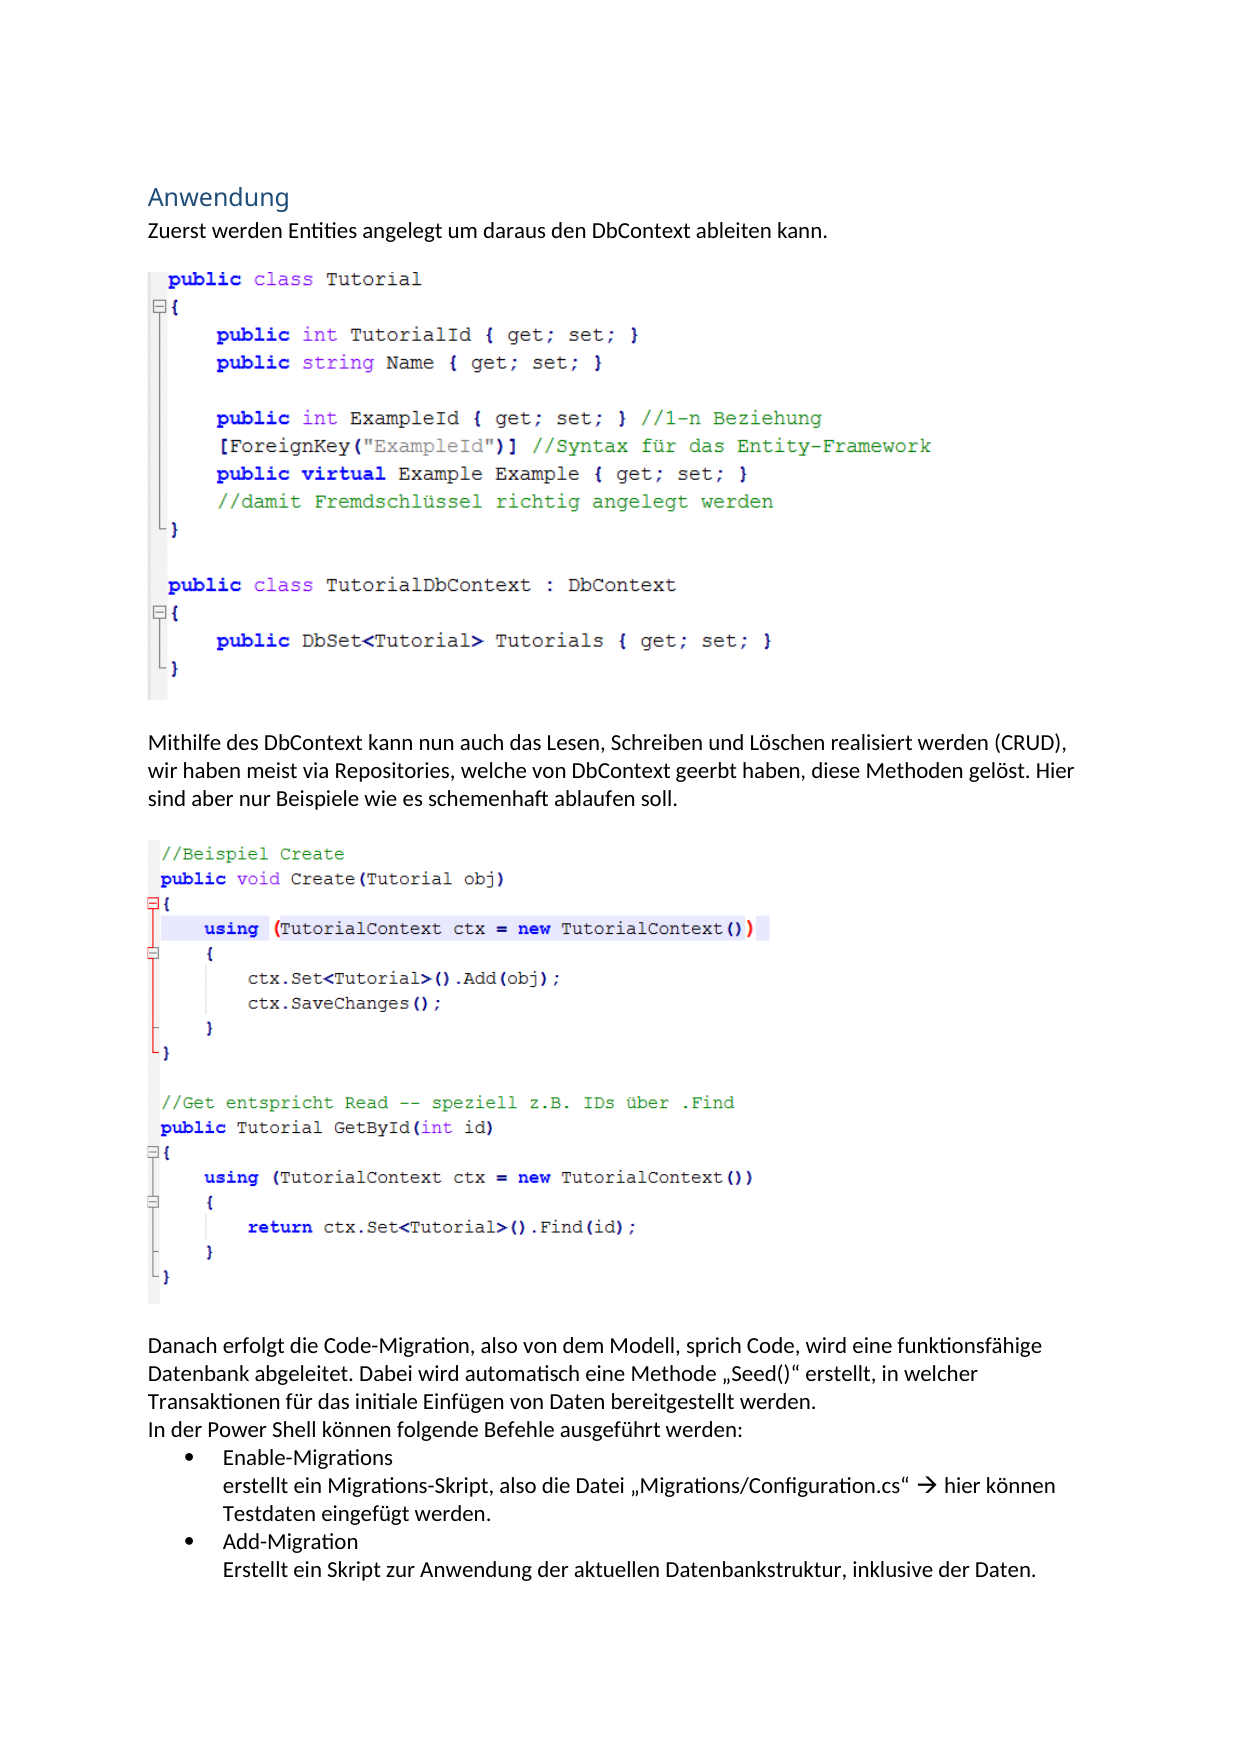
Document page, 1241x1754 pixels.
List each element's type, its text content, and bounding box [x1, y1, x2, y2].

text In der Power Shell können folgende Befehle ausgeführt werden: [148, 1415, 1093, 1443]
list Add-Migration Erstellt ein Skript zur Anwendung der aktuellen Datenbankstruktur, inklusive der Daten. [185, 1527, 1093, 1583]
text Zuerst werden Entities angelegt um daraus den DbContext ableiten kann. [148, 216, 1093, 244]
text Danach erfolgt die Code-Migration, also von dem Modell, sprich Code, wird eine funktionsfähige Datenbank abgeleitet. Dabei wird automatisch eine Methode „Seed()“ erstellt, in welcher Transaktionen für das initiale Einfügen von Daten bereitgestellt werden. [148, 1331, 1093, 1415]
text Mithilfe des DbContext kann nun auch das Lesen, Schreiben und Löschen realisiert werden (CRUD), wir haben meist via Repositories, welche von DbContext geerbt haben, diese Methoden gelöst. Hier sind aber nur Beispiele wie es schemenhaft ablaufen soll. [148, 728, 1093, 812]
subtitle Anwendung [148, 180, 1093, 214]
list Enable-Migrations erstellt ein Migrations-Skript, also die Datei „Migrations/Configuration.cs“  hier können Testdaten eingefügt werden. [185, 1443, 1093, 1527]
